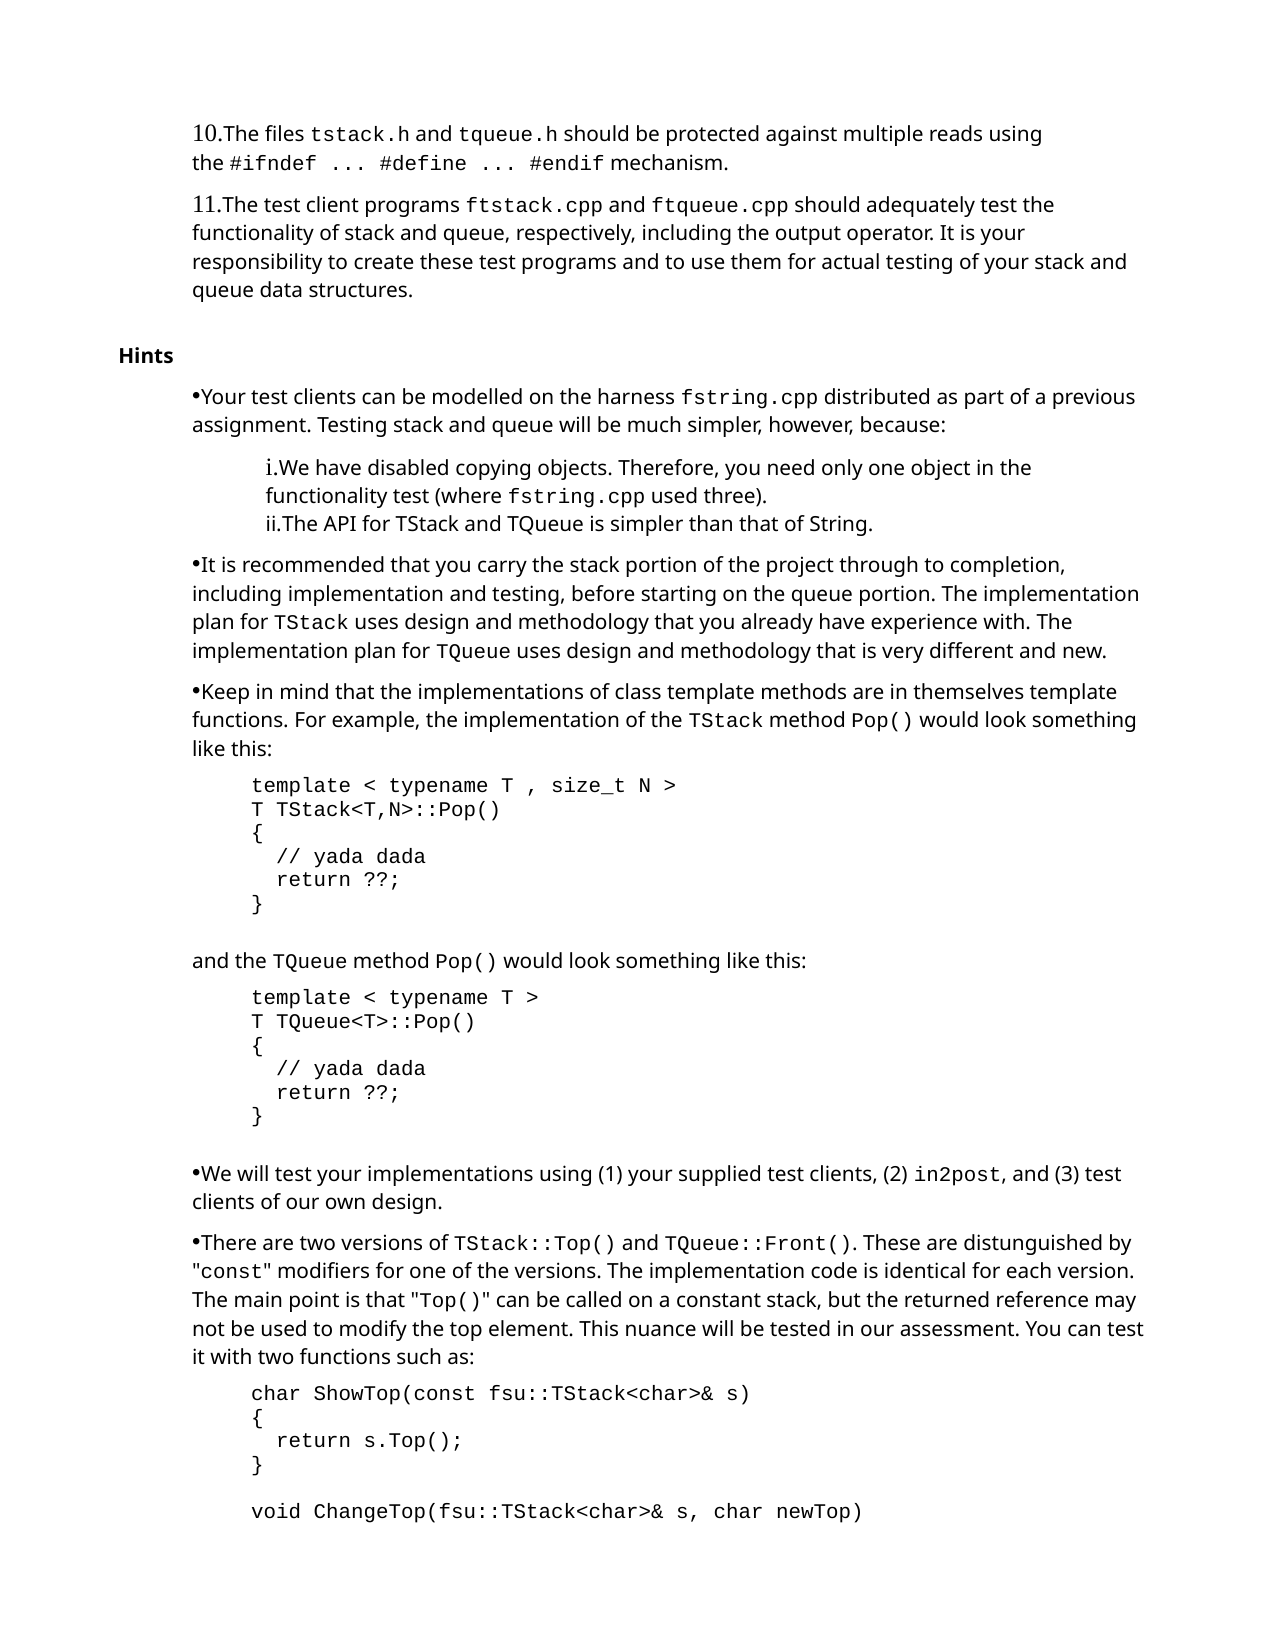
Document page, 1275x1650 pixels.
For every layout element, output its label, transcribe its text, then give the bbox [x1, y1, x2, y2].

list The API for TStack and TQueue is simpler than that of String. [118, 509, 1157, 538]
list There are two versions of TStack::Top() and TQueue::Front(). These are distunguished by "const" modifiers for one of the versions. The implementation code is identical for each version. The main point is that "Top()" can be called on a constant stack, but the returned reference may not be used to modify the top element. This nuance will be tested in our assessment. You can test it with two functions such as: [118, 1228, 1157, 1371]
subtitle Hints [118, 341, 1157, 369]
list { [177, 1034, 1098, 1058]
list and the TQueue method Pop() would look something like this: [118, 946, 1157, 975]
list // yada dada [177, 846, 1098, 869]
list template < typename T > [177, 987, 1098, 1011]
list char ShowTop(const fsu::TStack<char>& s) [177, 1383, 1098, 1407]
list return ??; [177, 869, 1098, 893]
list It is recommended that you carry the stack portion of the project through to completion, including implementation and testing, before starting on the queue portion. The implementation plan for TStack uses design and methodology that you already have experience with. The implementation plan for TQueue uses design and methodology that is very different and new. [118, 551, 1157, 664]
list template < typename T , size_t N > [177, 775, 1098, 798]
list Keep in mind that the implementations of class template methods are in themselves template functions. For example, the implementation of the TStack method Pop() would look something like this: [118, 677, 1157, 762]
list Your test clients can be modelled on the harness fstring.cpp distributed as part of a previous assignment. Testing stack and queue will be much simpler, however, because: [118, 382, 1157, 439]
list return s.Top(); [177, 1430, 1098, 1454]
list } [177, 1454, 1098, 1478]
list return ??; [177, 1082, 1098, 1106]
list } [177, 893, 1098, 917]
list We will test your implementations using (1) your supplied test clients, (2) in2post, and (3) test clients of our own design. [118, 1159, 1157, 1216]
list We have disabled copying objects. Therefore, you need only one object in the functionality test (where fstring.cpp used three). [118, 452, 1157, 509]
list The test client programs ftstack.cpp and ftqueue.cpp should adequately test the functionality of stack and queue, respectively, including the output operator. It is your responsibility to create these test programs and to use them for actual testing of your stack and queue data structures. [118, 189, 1157, 304]
list { [177, 1407, 1098, 1430]
list void ChangeTop(fsu::TStack<char>& s, char newTop) [177, 1501, 1098, 1525]
list The files tstack.h and tqueue.h should be protected against multiple reads using the #ifndef ... #define ... #endif mechanism. [118, 118, 1157, 176]
list T TQueue<T>::Pop() [177, 1011, 1098, 1034]
list } [177, 1106, 1098, 1129]
list T TStack<T,N>::Pop() [177, 798, 1098, 822]
list { [177, 822, 1098, 846]
list // yada dada [177, 1058, 1098, 1082]
